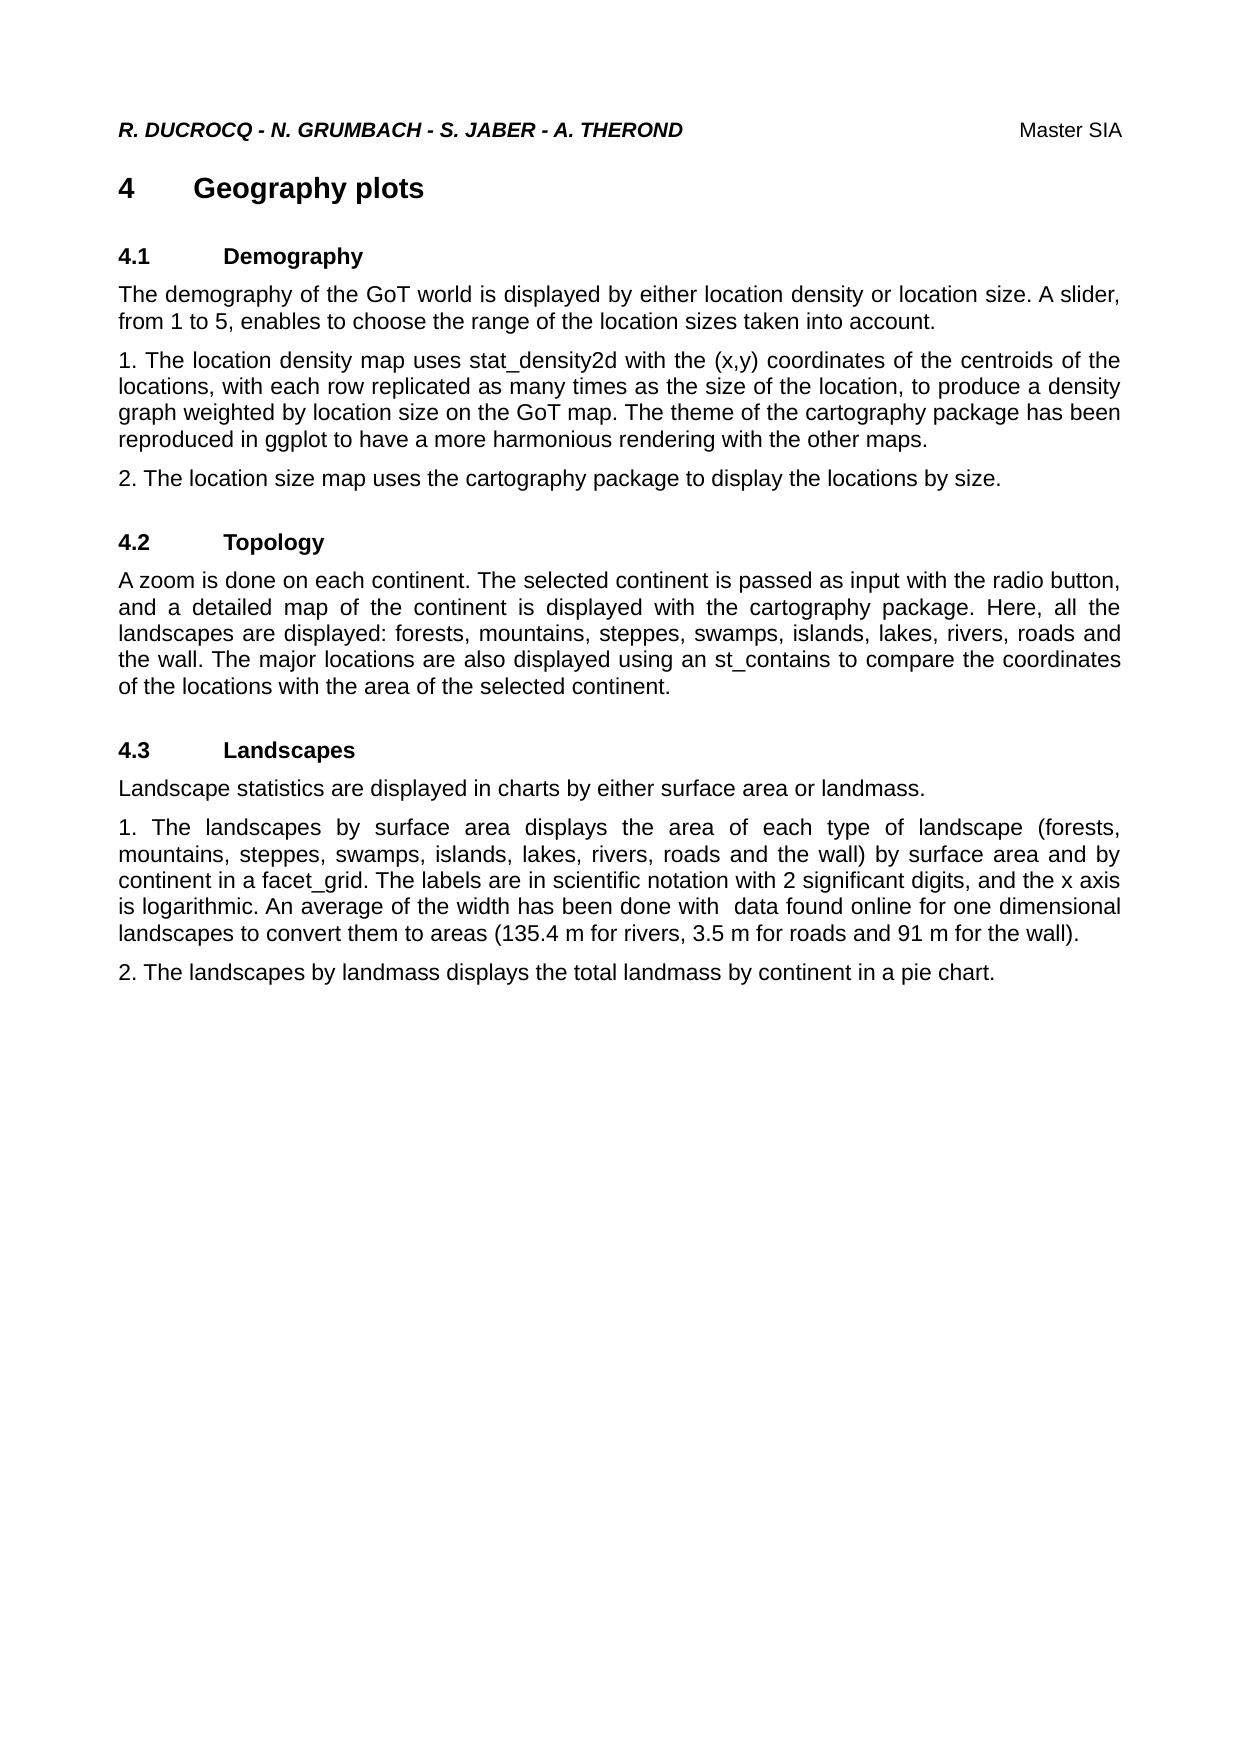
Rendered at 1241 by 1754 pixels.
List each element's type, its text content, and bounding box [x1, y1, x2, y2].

text 1. The landscapes by surface area displays the area of each type of landscape (forests, mountains, steppes, swamps, islands, lakes, rivers, roads and the wall) by surface area and by continent in a facet_grid. The labels are in scientific notation with 2 significant digits, and the x axis is logarithmic. An average of the width has been done with data found online for one dimensional landscapes to convert them to areas (135.4 m for rivers, 3.5 m for roads and 91 m for the wall). [118, 814, 1122, 946]
text A zoom is done on each continent. The selected continent is passed as input with the radio button, and a detailed map of the continent is displayed with the cartography package. Here, all the landscapes are displayed: forests, mountains, steppes, swamps, islands, lakes, rivers, roads and the wall. The major locations are also displayed using an st_contains to compare the coordinates of the locations with the area of the selected continent. [118, 567, 1122, 699]
text 2. The landscapes by landmass displays the total landmass by continent in a pie chart. [118, 958, 1122, 985]
subtitle Topology [118, 528, 1122, 555]
text The demography of the GoT world is displayed by either location density or location size. A slider, from 1 to 5, enables to choose the range of the location sizes taken into account. [118, 281, 1122, 334]
text 1. The location density map uses stat_density2d with the (x,y) coordinates of the centroids of the locations, with each row replicated as many times as the size of the location, to produce a density graph weighted by location size on the GoT map. The theme of the cartography package has been reproduced in ggplot to have a more harmonious rendering with the other maps. [118, 347, 1122, 452]
text Landscape statistics are displayed in charts by either surface area or landmass. [118, 775, 1122, 802]
subtitle Demography [118, 243, 1122, 269]
subtitle Geography plots [118, 172, 1122, 205]
subtitle Landscapes [118, 737, 1122, 763]
text 2. The location size map uses the cartography package to display the locations by size. [118, 464, 1122, 491]
